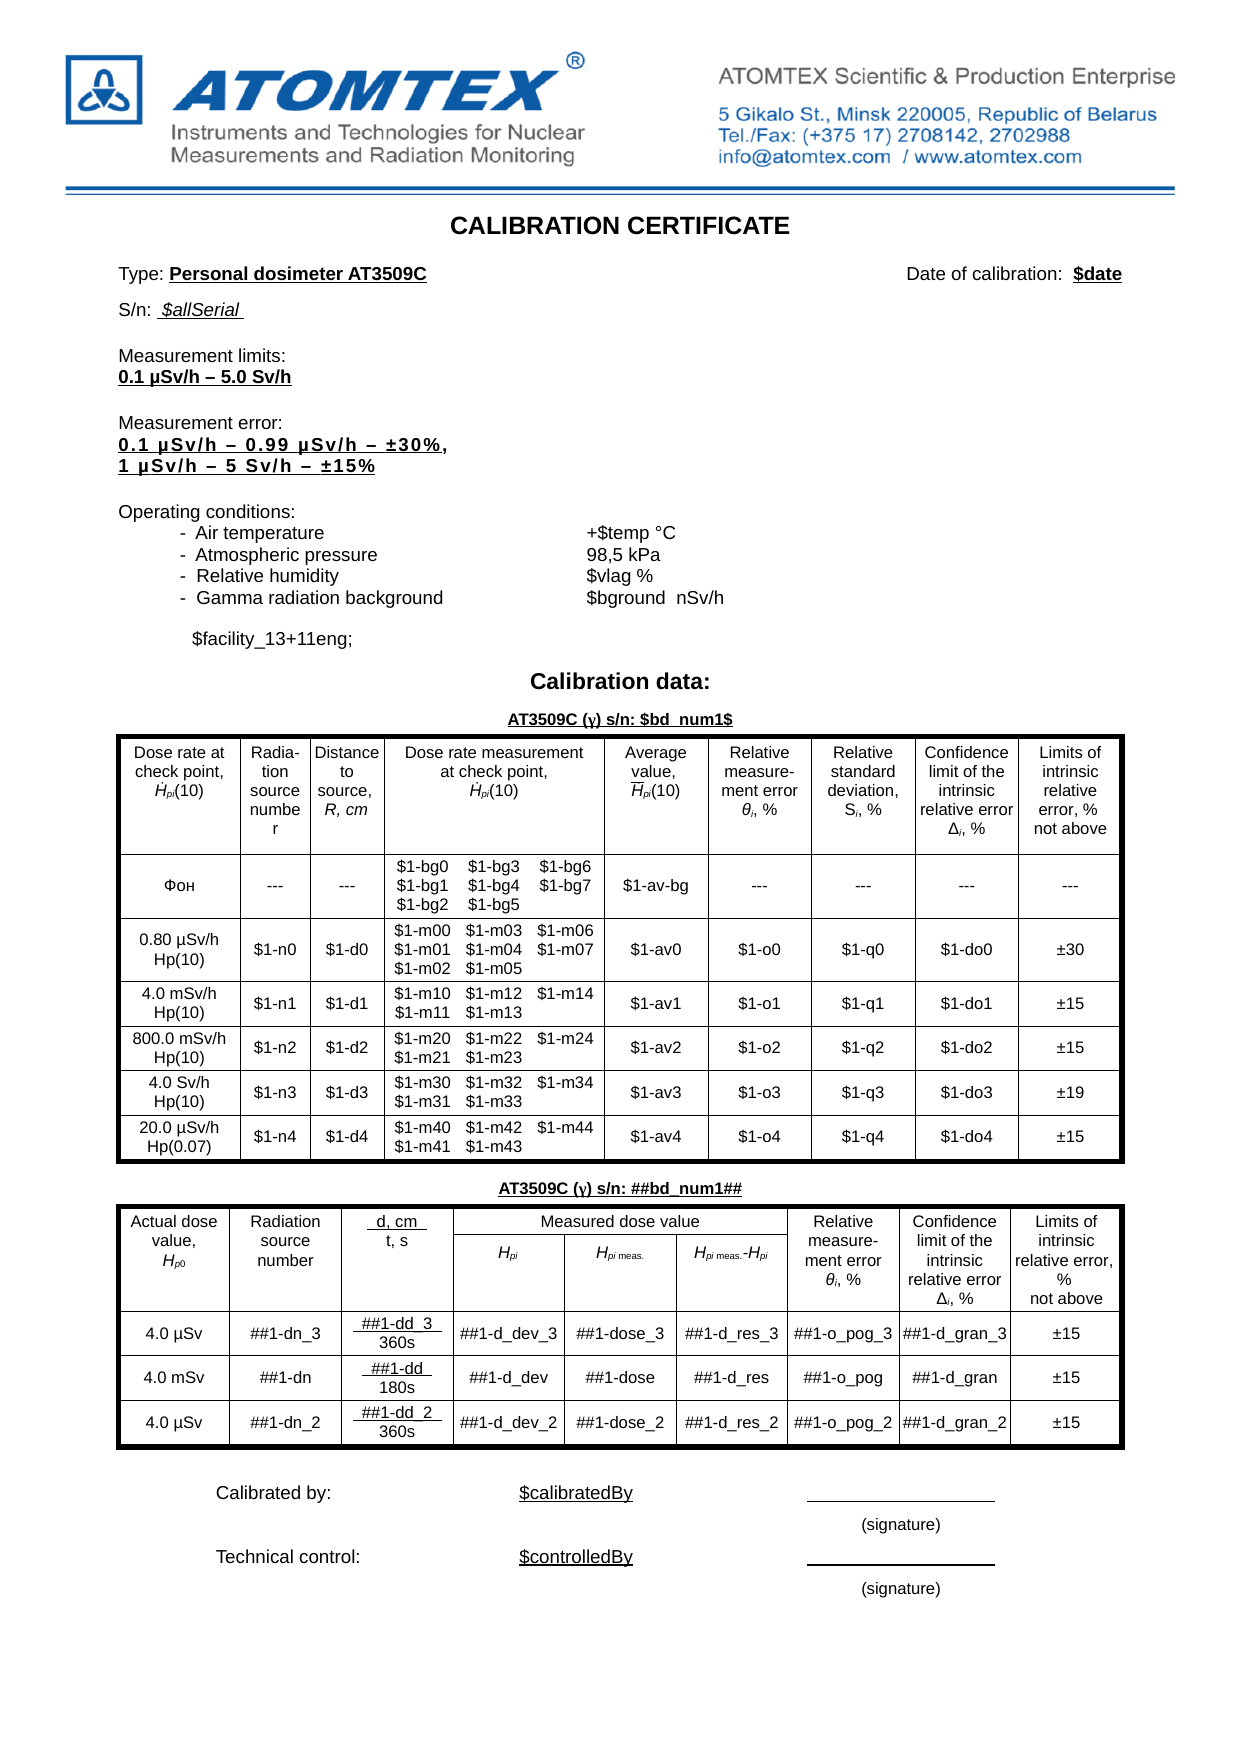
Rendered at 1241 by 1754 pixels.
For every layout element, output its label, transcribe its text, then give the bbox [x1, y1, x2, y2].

table_header Calibrated by: [210, 1476, 513, 1509]
table_cell $1-d1 [311, 982, 384, 1026]
text - Relative humidity $vlag % [179, 565, 1122, 587]
table_cell ##1-dn_2 [230, 1401, 341, 1444]
text 1 µSv/h – 5 Sv/h – ±15% [118, 455, 1122, 477]
table_cell ##1-dd_3 360s [342, 1312, 453, 1355]
table_cell ##1-d_res [677, 1356, 787, 1400]
table_cell ±15 [1011, 1356, 1119, 1400]
table_cell $1-n2 [241, 1027, 310, 1070]
table_cell Фон [121, 855, 240, 917]
table_cell $1-m10 $1-m11 $1-m12 $1-m13 $1-m14 [385, 982, 604, 1026]
table_cell $1-m30 $1-m31 $1-m32 $1-m33 $1-m34 [385, 1071, 604, 1114]
table_cell ##1-d_gran_3 [900, 1312, 1010, 1355]
table_cell 4.0 Sv/h Hp(10) [121, 1071, 240, 1114]
table_header AT3509C (γ) s/n: $bd_num1$ [118, 695, 1122, 734]
table_cell $1-n3 [241, 1071, 310, 1114]
table_cell ##1-d_res_2 [677, 1401, 787, 1444]
table_cell $1-n4 [241, 1116, 310, 1159]
table_cell ##1-o_pog [788, 1356, 899, 1400]
table_cell ±15 [1019, 982, 1119, 1026]
table_cell Hpi [454, 1235, 564, 1311]
text 0.1 µSv/h – 0.99 µSv/h – ±30%, [118, 433, 1122, 455]
table_cell $1-do3 [916, 1071, 1018, 1114]
table_cell ##1-dd_2 360s [342, 1401, 453, 1444]
table_cell --- [916, 855, 1018, 917]
table_cell $1-q4 [812, 1116, 915, 1159]
table_cell ##1-d_dev [454, 1356, 564, 1400]
table_cell $1-o0 [709, 919, 811, 981]
table_cell $1-n1 [241, 982, 310, 1026]
table_cell ##1-dose_3 [565, 1312, 676, 1355]
table_cell $1-av2 [605, 1027, 708, 1070]
table_cell Measured dose value [454, 1209, 787, 1234]
table_cell ##1-dose_2 [565, 1401, 676, 1444]
table_cell ±15 [1011, 1312, 1119, 1355]
text Measurement limits: [118, 345, 1122, 366]
table_cell Relative standard deviation, Si, % [812, 739, 915, 854]
table_cell $1-m40 $1-m41 $1-m42 $1-m43 $1-m44 [385, 1116, 604, 1159]
table_cell ##1-o_pog_2 [788, 1401, 899, 1444]
table_cell Confidence limit of the intrinsic relative error Δi, % [916, 739, 1018, 854]
table_cell Radia-tion source number [241, 739, 310, 854]
table_cell [514, 1509, 771, 1540]
table_cell $1-q2 [812, 1027, 915, 1070]
table_cell 800.0 mSv/h Hp(10) [121, 1027, 240, 1070]
table_cell $1-o1 [709, 982, 811, 1026]
table_cell ##1-dose [565, 1356, 676, 1400]
table_cell Distance to source, R, сm [311, 739, 384, 854]
table_cell $1-o4 [709, 1116, 811, 1159]
table_cell ##1-dn [230, 1356, 341, 1400]
table_cell Average value, Ḣpi(10) [605, 739, 708, 854]
text Type: Personal dosimeter AT3509C Date of calibration: $date [118, 263, 1122, 285]
table_cell $1-m00 $1-m01 $1-m02 $1-m03 $1-m04 $1-m05 $1-m06 $1-m07 [385, 919, 604, 981]
table_cell 4.0 µSv [121, 1401, 229, 1444]
table_cell Relative measure-ment error θi, % [709, 739, 811, 854]
table_cell Limits of intrinsic relative error, % not above [1019, 739, 1119, 854]
table_cell ±15 [1019, 1116, 1119, 1159]
table_cell ±15 [1019, 1027, 1119, 1070]
table_cell Technical control: [210, 1540, 513, 1573]
table_cell --- [812, 855, 915, 917]
table_cell (signature) [771, 1509, 1030, 1540]
table_cell $1-av0 [605, 919, 708, 981]
table_cell ±15 [1011, 1401, 1119, 1444]
table_cell Limits of intrinsic relative error, % not above [1011, 1209, 1119, 1311]
table_cell Radiation source number [230, 1209, 341, 1311]
table_cell ±19 [1019, 1071, 1119, 1114]
table_cell $1-av4 [605, 1116, 708, 1159]
table_cell ##1-d_gran [900, 1356, 1010, 1400]
table_cell d, cm t, s [342, 1209, 453, 1311]
table_cell $1-d3 [311, 1071, 384, 1114]
table_cell Actual dose value, Hp0 [121, 1209, 229, 1311]
table_cell --- [709, 855, 811, 917]
table_cell Dose rate at check point, Ḣpi(10) [121, 739, 240, 854]
table_cell $1-do2 [916, 1027, 1018, 1070]
table_cell Hpi meas.-Hpi [677, 1235, 787, 1311]
text Calibration data: [118, 668, 1122, 694]
table_cell $1-n0 [241, 919, 310, 981]
table_cell ##1-d_res_3 [677, 1312, 787, 1355]
table_cell $1-o2 [709, 1027, 811, 1070]
table_cell $1-q1 [812, 982, 915, 1026]
text Operating conditions: [118, 501, 1122, 522]
table_cell --- [241, 855, 310, 917]
table_cell Confidence limit of the intrinsic relative error Δi, % [900, 1209, 1010, 1311]
text - Gamma radiation background $bground nSv/h [179, 587, 1122, 608]
table_cell $controlledBy [514, 1540, 771, 1573]
table_cell $1-bg0 $1-bg1 $1-bg2 $1-bg3 $1-bg4 $1-bg5 $1-bg6 $1-bg7 [385, 855, 604, 917]
table_cell 4.0 mSv/h Hp(10) [121, 982, 240, 1026]
text - Air temperature +$temp °C [179, 522, 1122, 544]
table_cell Hpi meas. [565, 1235, 676, 1311]
table_cell [771, 1540, 1030, 1573]
table_cell ##1-dd 180s [342, 1356, 453, 1400]
table_cell $1-d2 [311, 1027, 384, 1070]
table_cell 4.0 mSv [121, 1356, 229, 1400]
table_cell $1-av1 [605, 982, 708, 1026]
table_cell --- [311, 855, 384, 917]
table_cell $1-d0 [311, 919, 384, 981]
table_cell ##1-dn_3 [230, 1312, 341, 1355]
table_cell ±30 [1019, 919, 1119, 981]
table_cell [514, 1573, 771, 1604]
text Measurement error: [118, 412, 1122, 433]
table_cell 4.0 µSv [121, 1312, 229, 1355]
table_cell $1-do1 [916, 982, 1018, 1026]
table_cell $1-do4 [916, 1116, 1018, 1159]
text 0.1 µSv/h – 5.0 Sv/h [118, 366, 1122, 388]
table_cell --- [1019, 855, 1119, 917]
table_cell $1-o3 [709, 1071, 811, 1114]
table_cell [210, 1573, 513, 1604]
text $facility_13+11eng; [118, 627, 1122, 649]
table_cell $1-av3 [605, 1071, 708, 1114]
table_cell Dose rate measurement at check point, Ḣpi(10) [385, 739, 604, 854]
table_cell $1-q3 [812, 1071, 915, 1114]
table_cell [210, 1509, 513, 1540]
table_cell (signature) [771, 1573, 1030, 1604]
table_cell $1-do0 [916, 919, 1018, 981]
table_cell $1-av-bg [605, 855, 708, 917]
table_header $calibratedBy [514, 1476, 771, 1509]
table_cell ##1-d_dev_2 [454, 1401, 564, 1444]
table_cell 0.80 µSv/h Hp(10) [121, 919, 240, 981]
text CALIBRATION CERTIFICATE [118, 212, 1122, 240]
table_cell $1-m20 $1-m21 $1-m22 $1-m23 $1-m24 [385, 1027, 604, 1070]
table_cell Relative measure-ment error θi, % [788, 1209, 899, 1311]
text - Atmospheric pressure 98,5 kPa [179, 544, 1122, 565]
table_cell $1-q0 [812, 919, 915, 981]
table_cell $1-d4 [311, 1116, 384, 1159]
table_header [771, 1476, 1030, 1509]
table_cell 20.0 µSv/h Hp(0.07) [121, 1116, 240, 1159]
table_cell ##1-o_pog_3 [788, 1312, 899, 1355]
table_cell ##1-d_dev_3 [454, 1312, 564, 1355]
text S/n: $allSerial [118, 299, 1122, 321]
table_header AT3509C (γ) s/n: ##bd_num1## [118, 1164, 1122, 1204]
table_cell ##1-d_gran_2 [900, 1401, 1010, 1444]
